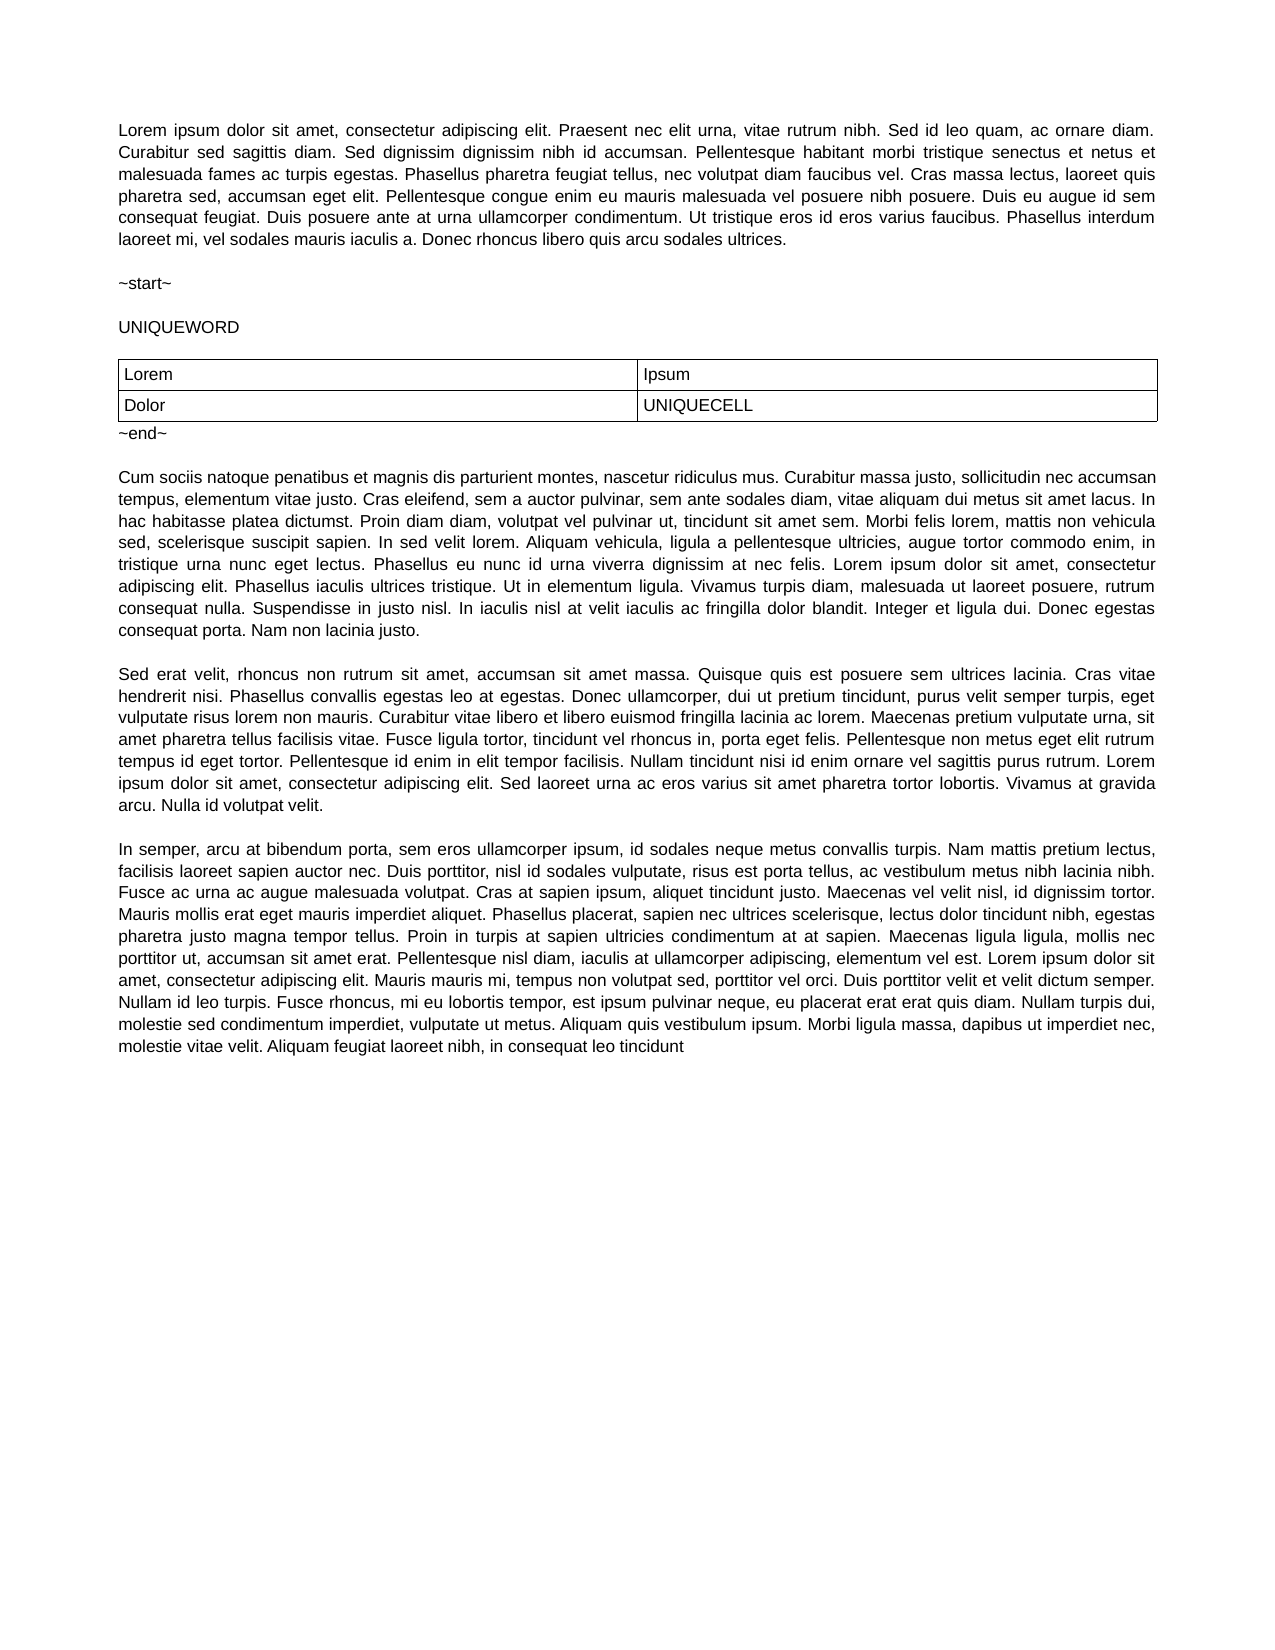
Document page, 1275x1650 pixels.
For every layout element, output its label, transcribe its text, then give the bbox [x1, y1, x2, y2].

table_header Lorem [119, 360, 637, 390]
text Lorem ipsum dolor sit amet, consectetur adipiscing elit. Praesent nec elit urna, vitae rutrum nibh. Sed id leo quam, ac ornare diam. Curabitur sed sagittis diam. Sed dignissim dignissim nibh id accumsan. Pellentesque habitant morbi tristique senectus et netus et malesuada fames ac turpis egestas. Phasellus pharetra feugiat tellus, nec volutpat diam faucibus vel. Cras massa lectus, laoreet quis pharetra sed, accumsan eget elit. Pellentesque congue enim eu mauris malesuada vel posuere nibh posuere. Duis eu augue id sem consequat feugiat. Duis posuere ante at urna ullamcorper condimentum. Ut tristique eros id eros varius faucibus. Phasellus interdum laoreet mi, vel sodales mauris iaculis a. Donec rhoncus libero quis arcu sodales ultrices. [118, 118, 1157, 249]
text Cum sociis natoque penatibus et magnis dis parturient montes, nascetur ridiculus mus. Curabitur massa justo, sollicitudin nec accumsan tempus, elementum vitae justo. Cras eleifend, sem a auctor pulvinar, sem ante sodales diam, vitae aliquam dui metus sit amet lacus. In hac habitasse platea dictumst. Proin diam diam, volutpat vel pulvinar ut, tincidunt sit amet sem. Morbi felis lorem, mattis non vehicula sed, scelerisque suscipit sapien. In sed velit lorem. Aliquam vehicula, ligula a pellentesque ultricies, augue tortor commodo enim, in tristique urna nunc eget lectus. Phasellus eu nunc id urna viverra dignissim at nec felis. Lorem ipsum dolor sit amet, consectetur adipiscing elit. Phasellus iaculis ultrices tristique. Ut in elementum ligula. Vivamus turpis diam, malesuada ut laoreet posuere, rutrum consequat nulla. Suspendisse in justo nisl. In iaculis nisl at velit iaculis ac fringilla dolor blandit. Integer et ligula dui. Donec egestas consequat porta. Nam non lacinia justo. [118, 465, 1157, 640]
table_cell Dolor [119, 391, 637, 421]
text ~start~ [118, 271, 1157, 293]
text ~end~ [118, 422, 1157, 443]
table_header Ipsum [638, 360, 1157, 390]
text Sed erat velit, rhoncus non rutrum sit amet, accumsan sit amet massa. Quisque quis est posuere sem ultrices lacinia. Cras vitae hendrerit nisi. Phasellus convallis egestas leo at egestas. Donec ullamcorper, dui ut pretium tincidunt, purus velit semper turpis, eget vulputate risus lorem non mauris. Curabitur vitae libero et libero euismod fringilla lacinia ac lorem. Maecenas pretium vulputate urna, sit amet pharetra tellus facilisis vitae. Fusce ligula tortor, tincidunt vel rhoncus in, porta eget felis. Pellentesque non metus eget elit rutrum tempus id eget tortor. Pellentesque id enim in elit tempor facilisis. Nullam tincidunt nisi id enim ornare vel sagittis purus rutrum. Lorem ipsum dolor sit amet, consectetur adipiscing elit. Sed laoreet urna ac eros varius sit amet pharetra tortor lobortis. Vivamus at gravida arcu. Nulla id volutpat velit. [118, 662, 1157, 815]
table_cell UNIQUECELL [638, 391, 1157, 421]
text In semper, arcu at bibendum porta, sem eros ullamcorper ipsum, id sodales neque metus convallis turpis. Nam mattis pretium lectus, facilisis laoreet sapien auctor nec. Duis porttitor, nisl id sodales vulputate, risus est porta tellus, ac vestibulum metus nibh lacinia nibh. Fusce ac urna ac augue malesuada volutpat. Cras at sapien ipsum, aliquet tincidunt justo. Maecenas vel velit nisl, id dignissim tortor. Mauris mollis erat eget mauris imperdiet aliquet. Phasellus placerat, sapien nec ultrices scelerisque, lectus dolor tincidunt nibh, egestas pharetra justo magna tempor tellus. Proin in turpis at sapien ultricies condimentum at at sapien. Maecenas ligula ligula, mollis nec porttitor ut, accumsan sit amet erat. Pellentesque nisl diam, iaculis at ullamcorper adipiscing, elementum vel est. Lorem ipsum dolor sit amet, consectetur adipiscing elit. Mauris mauris mi, tempus non volutpat sed, porttitor vel orci. Duis porttitor velit et velit dictum semper. Nullam id leo turpis. Fusce rhoncus, mi eu lobortis tempor, est ipsum pulvinar neque, eu placerat erat erat quis diam. Nullam turpis dui, molestie sed condimentum imperdiet, vulputate ut metus. Aliquam quis vestibulum ipsum. Morbi ligula massa, dapibus ut imperdiet nec, molestie vitae velit. Aliquam feugiat laoreet nibh, in consequat leo tincidunt [118, 837, 1157, 1056]
text UNIQUEWORD [118, 315, 1157, 337]
